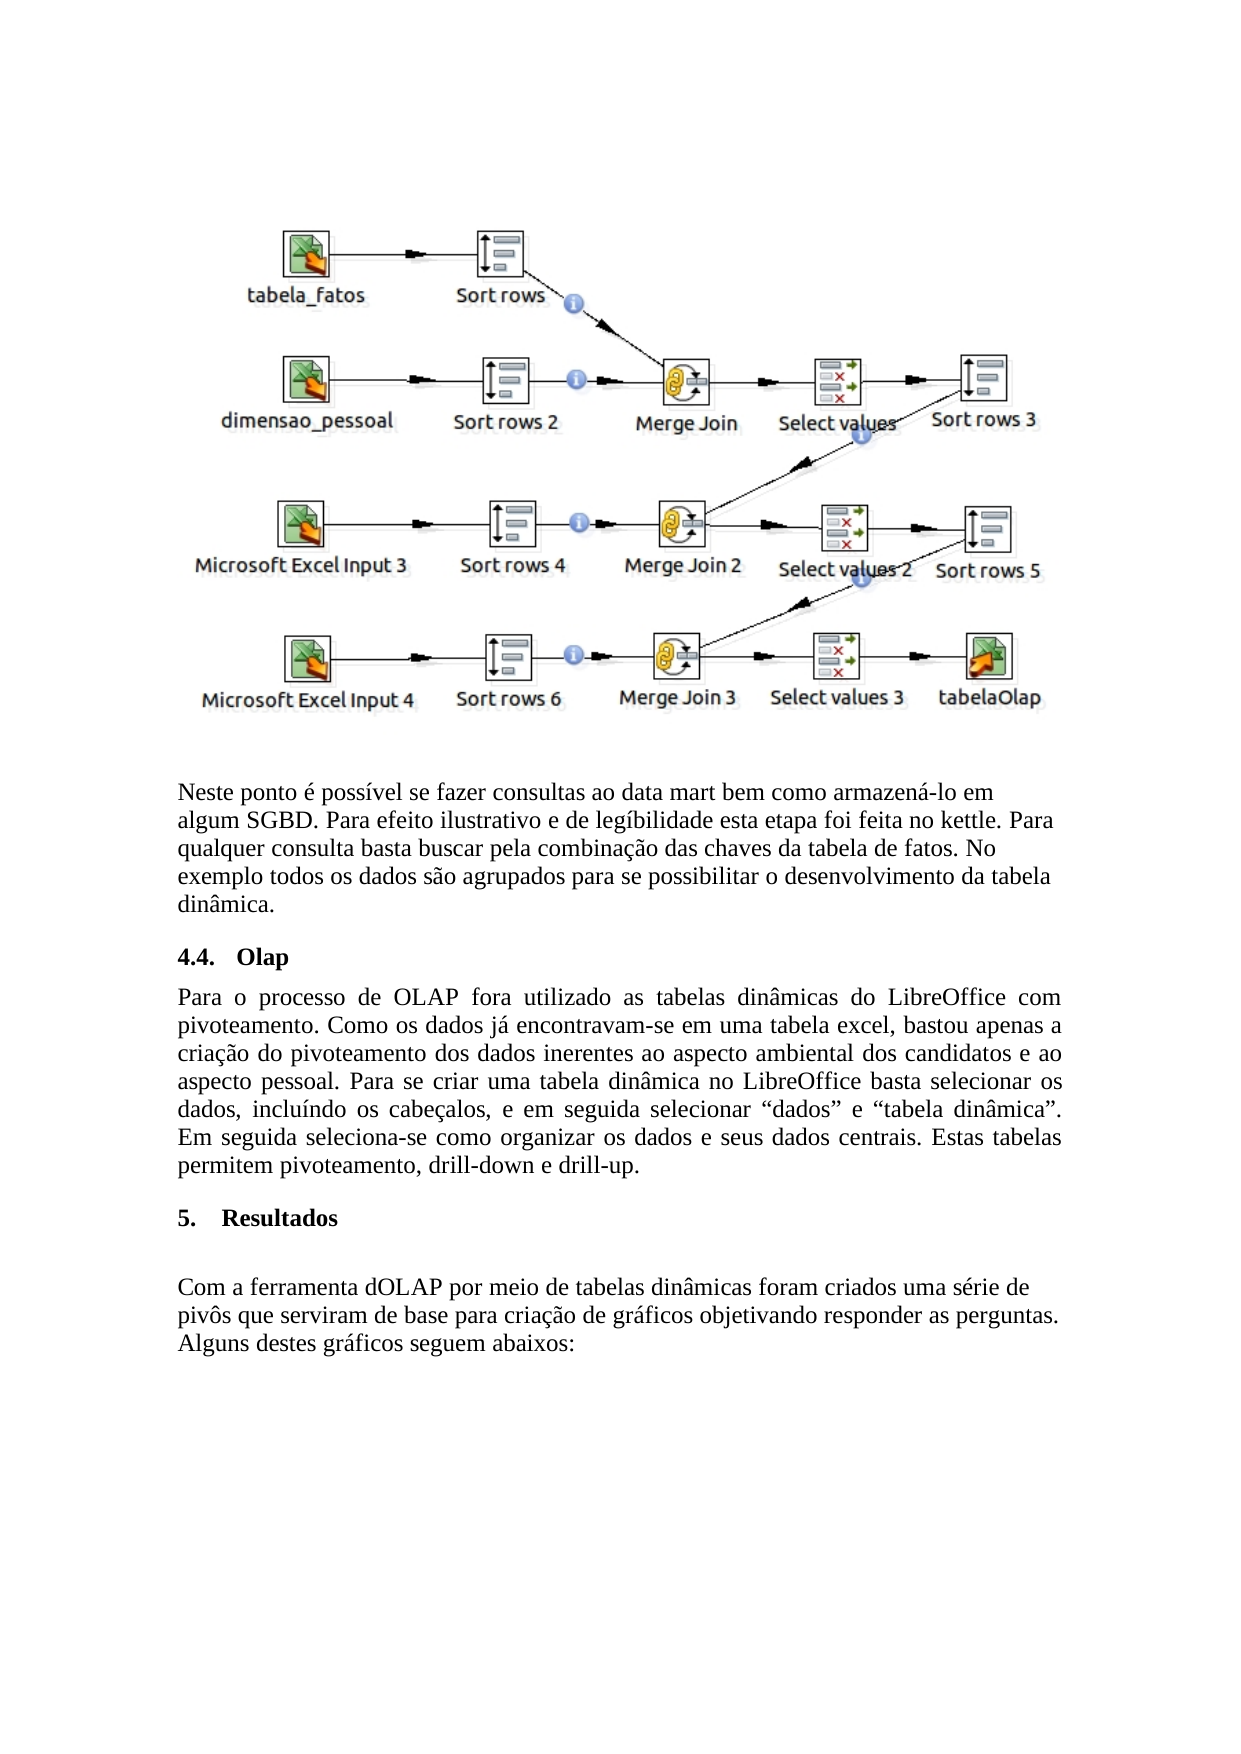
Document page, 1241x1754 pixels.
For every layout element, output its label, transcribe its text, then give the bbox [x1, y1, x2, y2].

title Resultados [177, 1204, 1063, 1232]
text Para o processo de OLAP fora utilizado as tabelas dinâmicas do LibreOffice com pivoteamento. Como os dados já encontravam-se em uma tabela excel, bastou apenas a criação do pivoteamento dos dados inerentes ao aspecto ambiental dos candidatos e ao aspecto pessoal. Para se criar uma tabela dinâmica no LibreOffice basta selecionar os dados, incluíndo os cabeçalos, e em seguida selecionar “dados” e “tabela dinâmica”. Em seguida seleciona-se como organizar os dados e seus dados centrais. Estas tabelas permitem pivoteamento, drill-down e drill-up. [177, 983, 1063, 1179]
text Neste ponto é possível se fazer consultas ao data mart bem como armazená-lo em algum SGBD. Para efeito ilustrativo e de legíbilidade esta etapa foi feita no kettle. Para qualquer consulta basta buscar pela combinação das chaves da tabela de fatos. No exemplo todos os dados são agrupados para se possibilitar o desenvolvimento da tabela dinâmica. [177, 778, 1063, 918]
title Olap [177, 943, 1063, 971]
picture [177, 206, 1063, 750]
text Com a ferramenta dOLAP por meio de tabelas dinâmicas foram criados uma série de pivôs que serviram de base para criação de gráficos objetivando responder as perguntas. Alguns destes gráficos seguem abaixos: [177, 1273, 1063, 1357]
